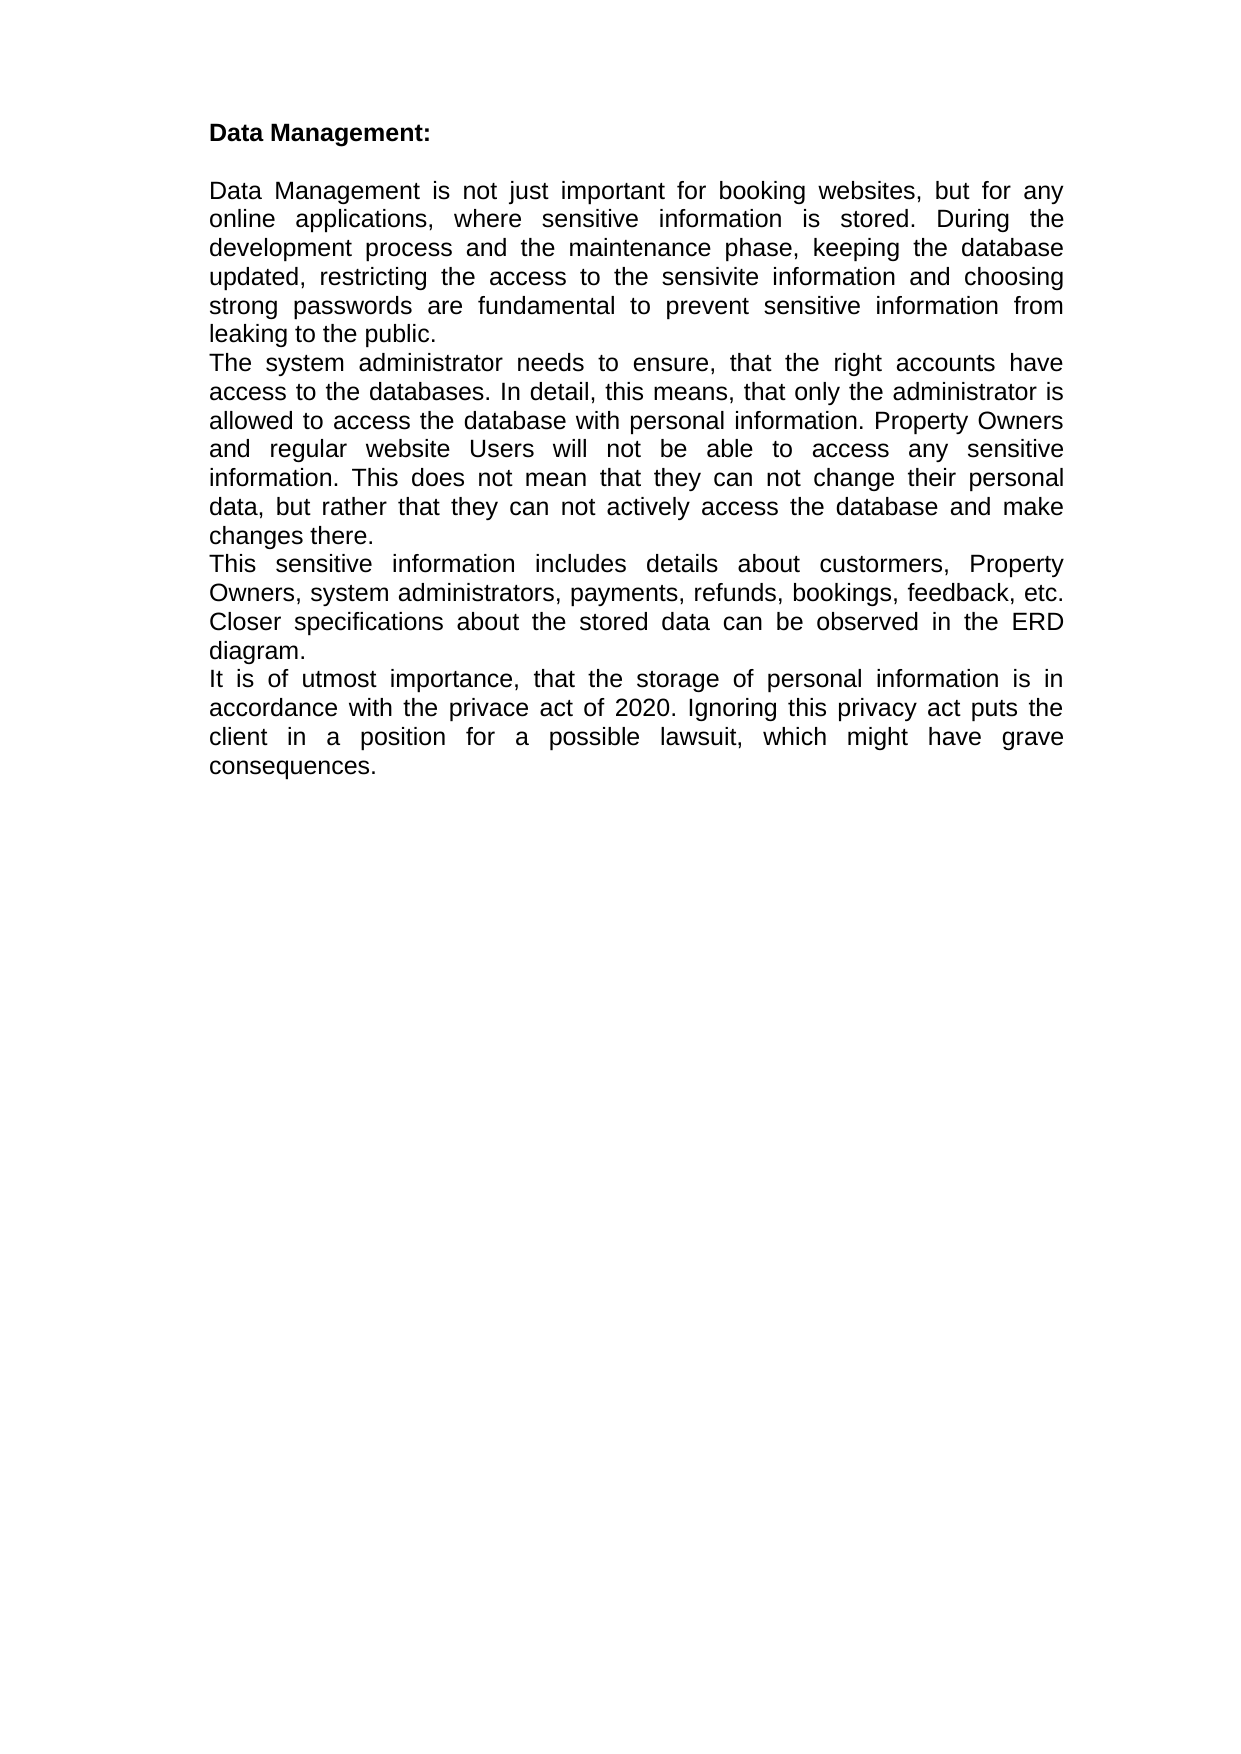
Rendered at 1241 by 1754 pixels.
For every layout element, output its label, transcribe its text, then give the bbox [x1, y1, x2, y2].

text This sensitive information includes details about custormers, Property Owners, system administrators, payments, refunds, bookings, feedback, etc. Closer specifications about the stored data can be observed in the ERD diagram. [209, 549, 1065, 664]
text The system administrator needs to ensure, that the right accounts have access to the databases. In detail, this means, that only the administrator is allowed to access the database with personal information. Property Owners and regular website Users will not be able to access any sensitive information. This does not mean that they can not change their personal data, but rather that they can not actively access the database and make changes there. [209, 348, 1065, 549]
text Data Management is not just important for booking websites, but for any online applications, where sensitive information is stored. During the development process and the maintenance phase, keeping the database updated, restricting the access to the sensivite information and choosing strong passwords are fundamental to prevent sensitive information from leaking to the public. [209, 176, 1065, 348]
text It is of utmost importance, that the storage of personal information is in accordance with the privace act of 2020. Ignoring this privacy act puts the client in a position for a possible lawsuit, which might have grave consequences. [209, 664, 1065, 779]
text Data Management: [209, 118, 1065, 147]
